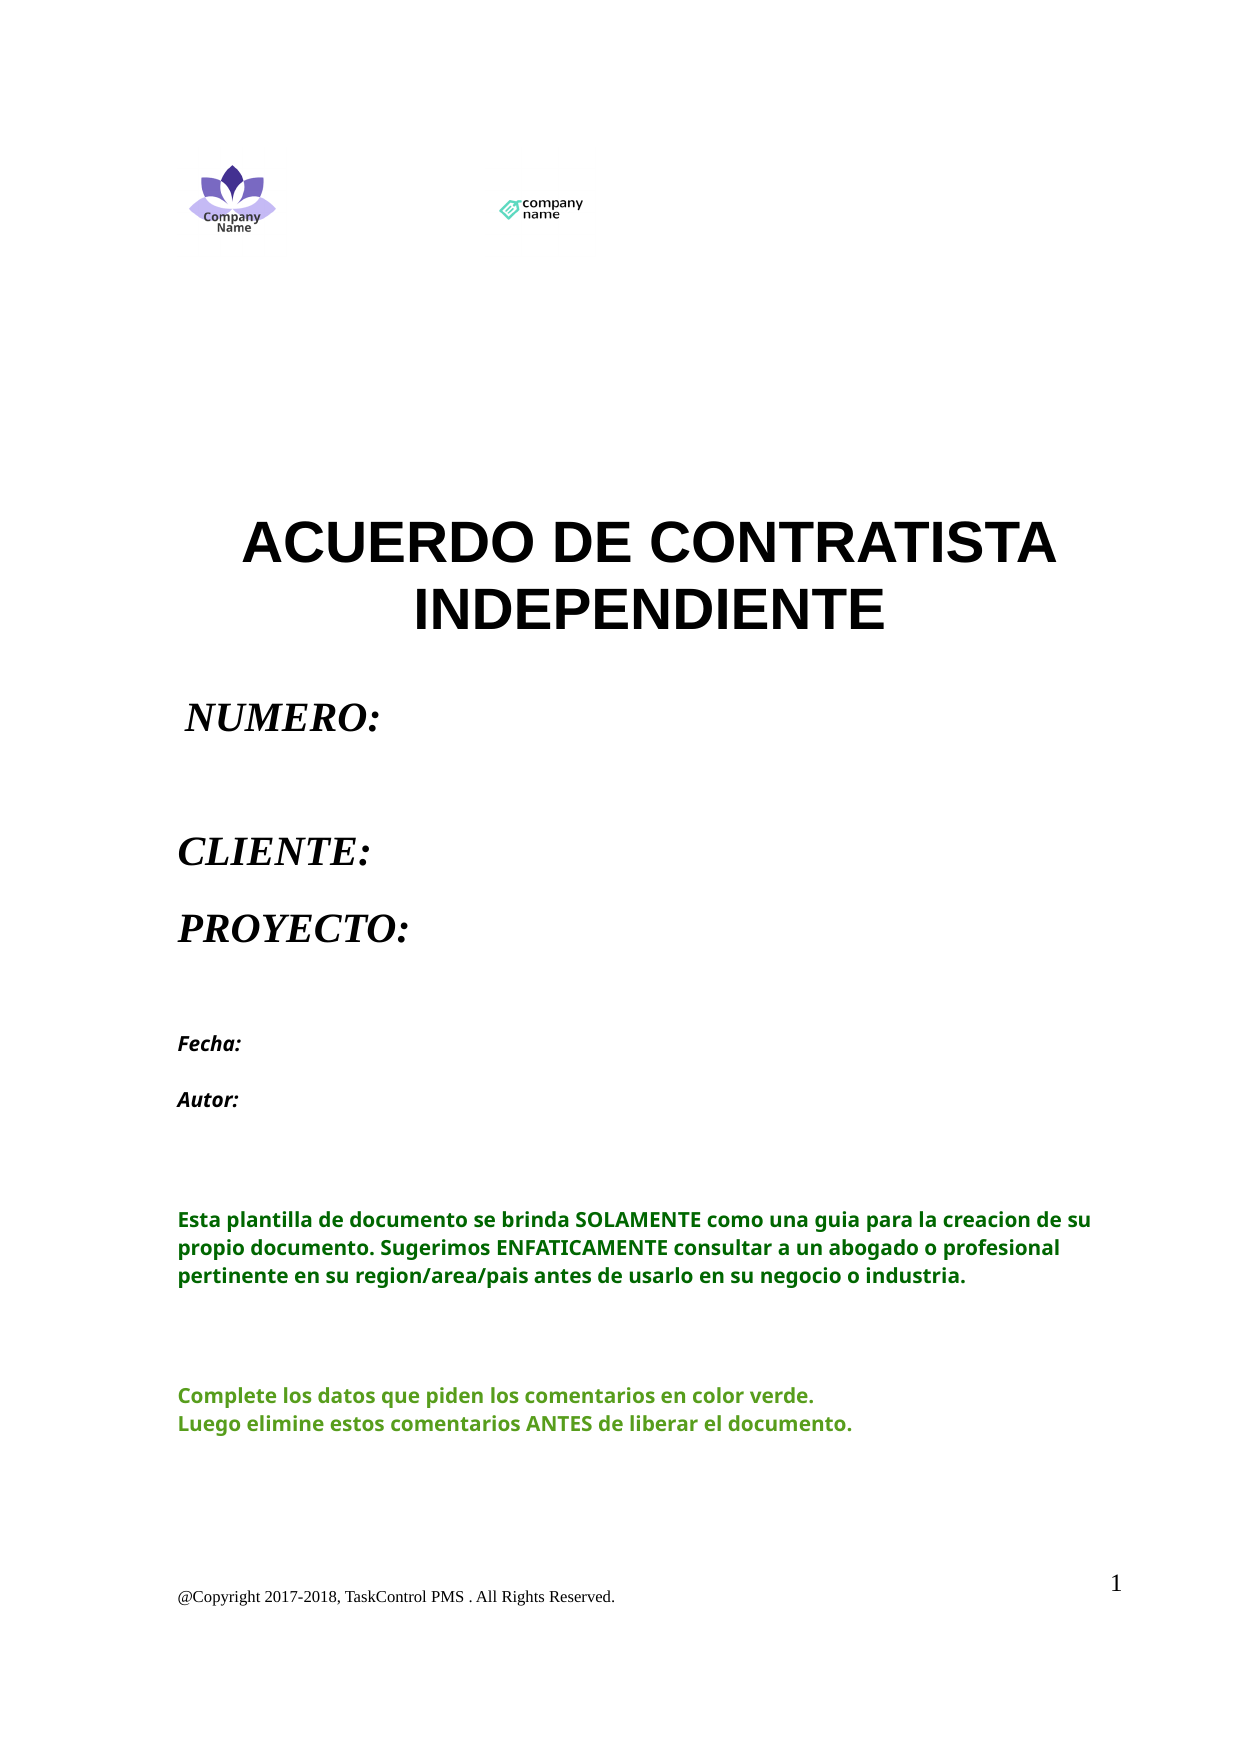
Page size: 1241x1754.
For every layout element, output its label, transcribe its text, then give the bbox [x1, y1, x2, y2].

text Autor: [177, 1057, 1122, 1114]
text Complete los datos que piden los comentarios en color verde. [177, 1381, 1122, 1409]
text Luego elimine estos comentarios ANTES de liberar el documento. [177, 1409, 1122, 1438]
text ACUERDO DE CONTRATISTA INDEPENDIENTE [177, 507, 1122, 642]
text Fecha: [177, 1029, 1122, 1057]
text NUMERO: [177, 692, 1122, 740]
text CLIENTE: [177, 827, 1122, 874]
picture [485, 147, 596, 257]
subtitle PROYECTO: [177, 904, 1122, 952]
text Esta plantilla de documento se brinda SOLAMENTE como una guia para la creacion de su propio documento. Sugerimos ENFATICAMENTE consultar a un abogado o profesional pertinente en su region/area/pais antes de usarlo en su negocio o industria. [177, 1205, 1122, 1290]
picture [177, 147, 287, 257]
